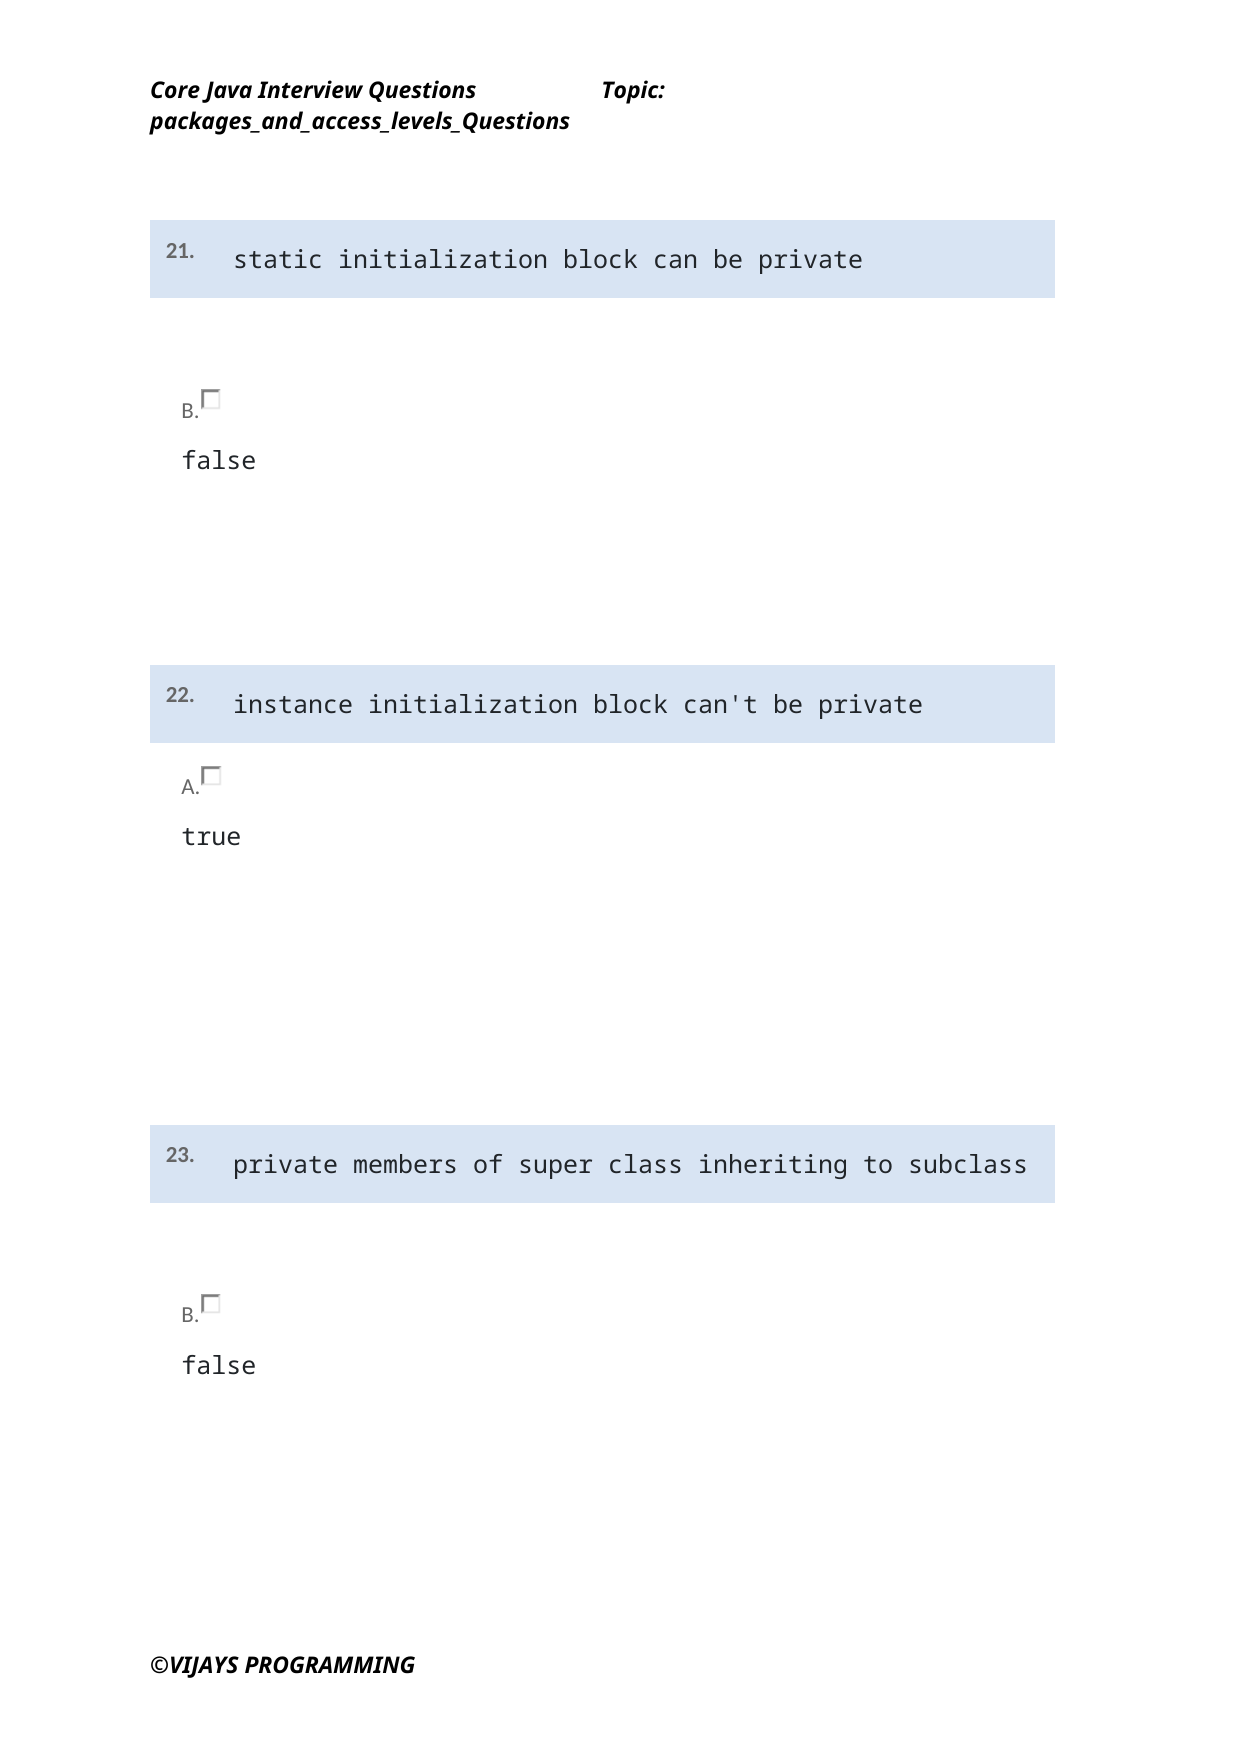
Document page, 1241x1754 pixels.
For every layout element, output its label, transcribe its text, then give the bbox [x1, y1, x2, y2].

table_header A. true [181, 759, 250, 955]
table_header 23. [150, 1125, 217, 1203]
table_cell [150, 1203, 1090, 1499]
table_header [1055, 220, 1090, 298]
table_header [1055, 1125, 1090, 1203]
table_header B. false [181, 382, 264, 579]
table_cell instance initialization block can't be private [217, 665, 1055, 743]
table_header 21. [150, 220, 217, 298]
table_cell [150, 595, 1090, 665]
table_header [181, 1219, 250, 1287]
table_cell [1055, 665, 1090, 743]
table_header [181, 314, 250, 382]
table_cell [150, 743, 1090, 1005]
table_cell 22. [150, 665, 217, 743]
table_cell [150, 1499, 1090, 1569]
table_header static initialization block can be private [217, 220, 1055, 298]
table_cell [150, 1005, 1090, 1125]
table_header [181, 955, 264, 989]
table_cell [150, 150, 1090, 220]
table_header private members of super class inheriting to subclass [217, 1125, 1055, 1203]
table_cell [150, 298, 1090, 594]
table_header B. false [181, 1287, 264, 1483]
